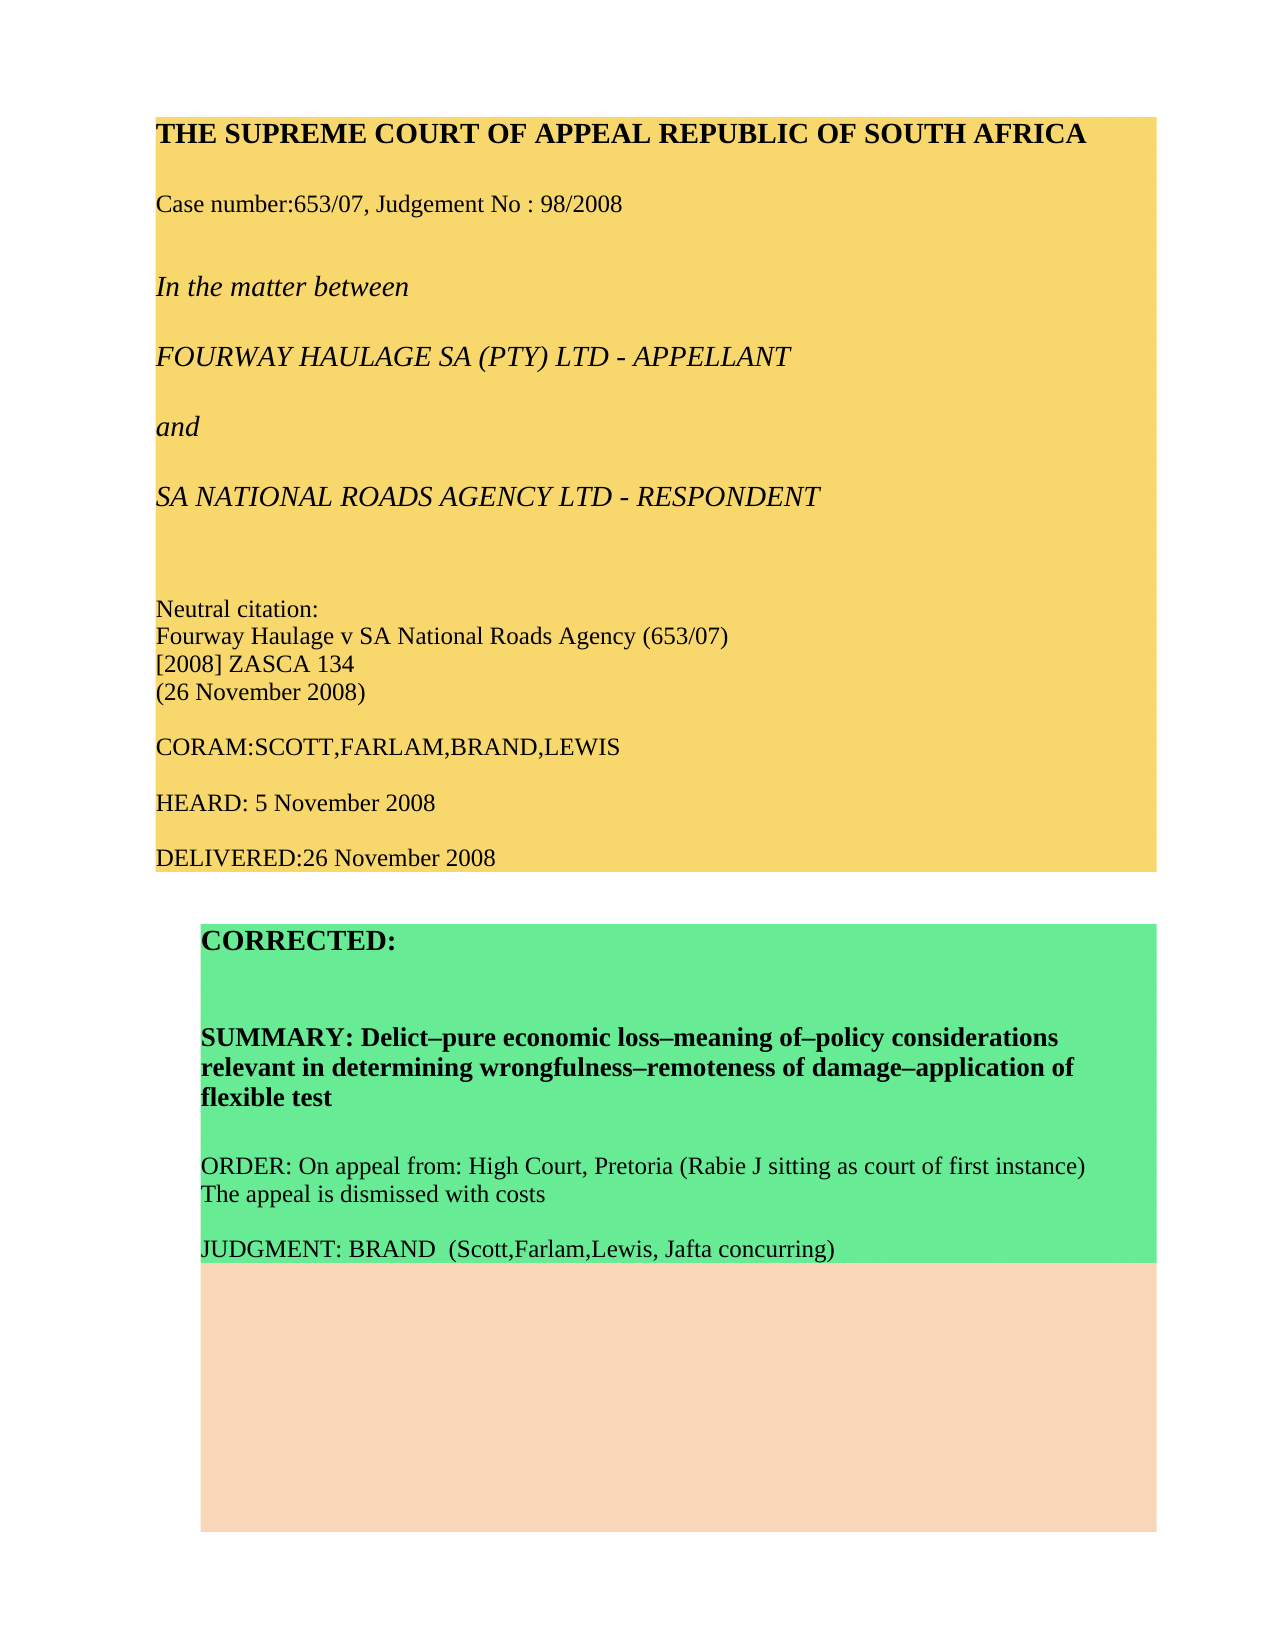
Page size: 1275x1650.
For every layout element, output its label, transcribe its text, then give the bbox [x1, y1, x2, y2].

title In the matter between [156, 271, 1157, 303]
text Fourway Haulage v SA National Roads Agency (653/07) [156, 622, 1157, 650]
picture [155, 129, 1157, 295]
text Case number:653/07, Judgement No : 98/2008 [156, 190, 1157, 218]
subtitle SUMMARY: Delict–pure economic loss–meaning of–policy considerations relevant in determining wrongfulness–remoteness of damage–application of flexible test [201, 1022, 1157, 1112]
title SA NATIONAL ROADS AGENCY LTD - RESPONDENT [156, 480, 1157, 512]
picture [200, 1189, 1157, 1532]
text CORAM:SCOTT,FARLAM,BRAND,LEWIS [156, 733, 1157, 761]
picture [155, 117, 1157, 124]
title and [156, 410, 1157, 443]
text DELIVERED:26 November 2008 [156, 844, 1157, 872]
picture [155, 296, 1157, 365]
picture [155, 366, 1157, 504]
title THE SUPREME COURT OF APPEAL REPUBLIC OF SOUTH AFRICA [156, 118, 1157, 150]
text HEARD: 5 November 2008 [156, 789, 1157, 816]
subtitle CORRECTED: [201, 924, 1157, 957]
text The appeal is dismissed with costs [201, 1180, 1157, 1208]
picture [155, 505, 1157, 872]
text JUDGMENT: BRAND (Scott,Farlam,Lewis, Jafta concurring) [201, 1235, 1157, 1263]
title FOURWAY HAULAGE SA (PTY) LTD - APPELLANT [156, 341, 1157, 373]
text (26 November 2008) [156, 678, 1157, 706]
text Neutral citation: [156, 595, 1157, 622]
text [2008] ZASCA 134 [156, 650, 1157, 678]
text ORDER: On appeal from: High Court, Pretoria (Rabie J sitting as court of first instance) [201, 1152, 1157, 1180]
picture [200, 1095, 1157, 1186]
picture [200, 924, 1157, 1094]
